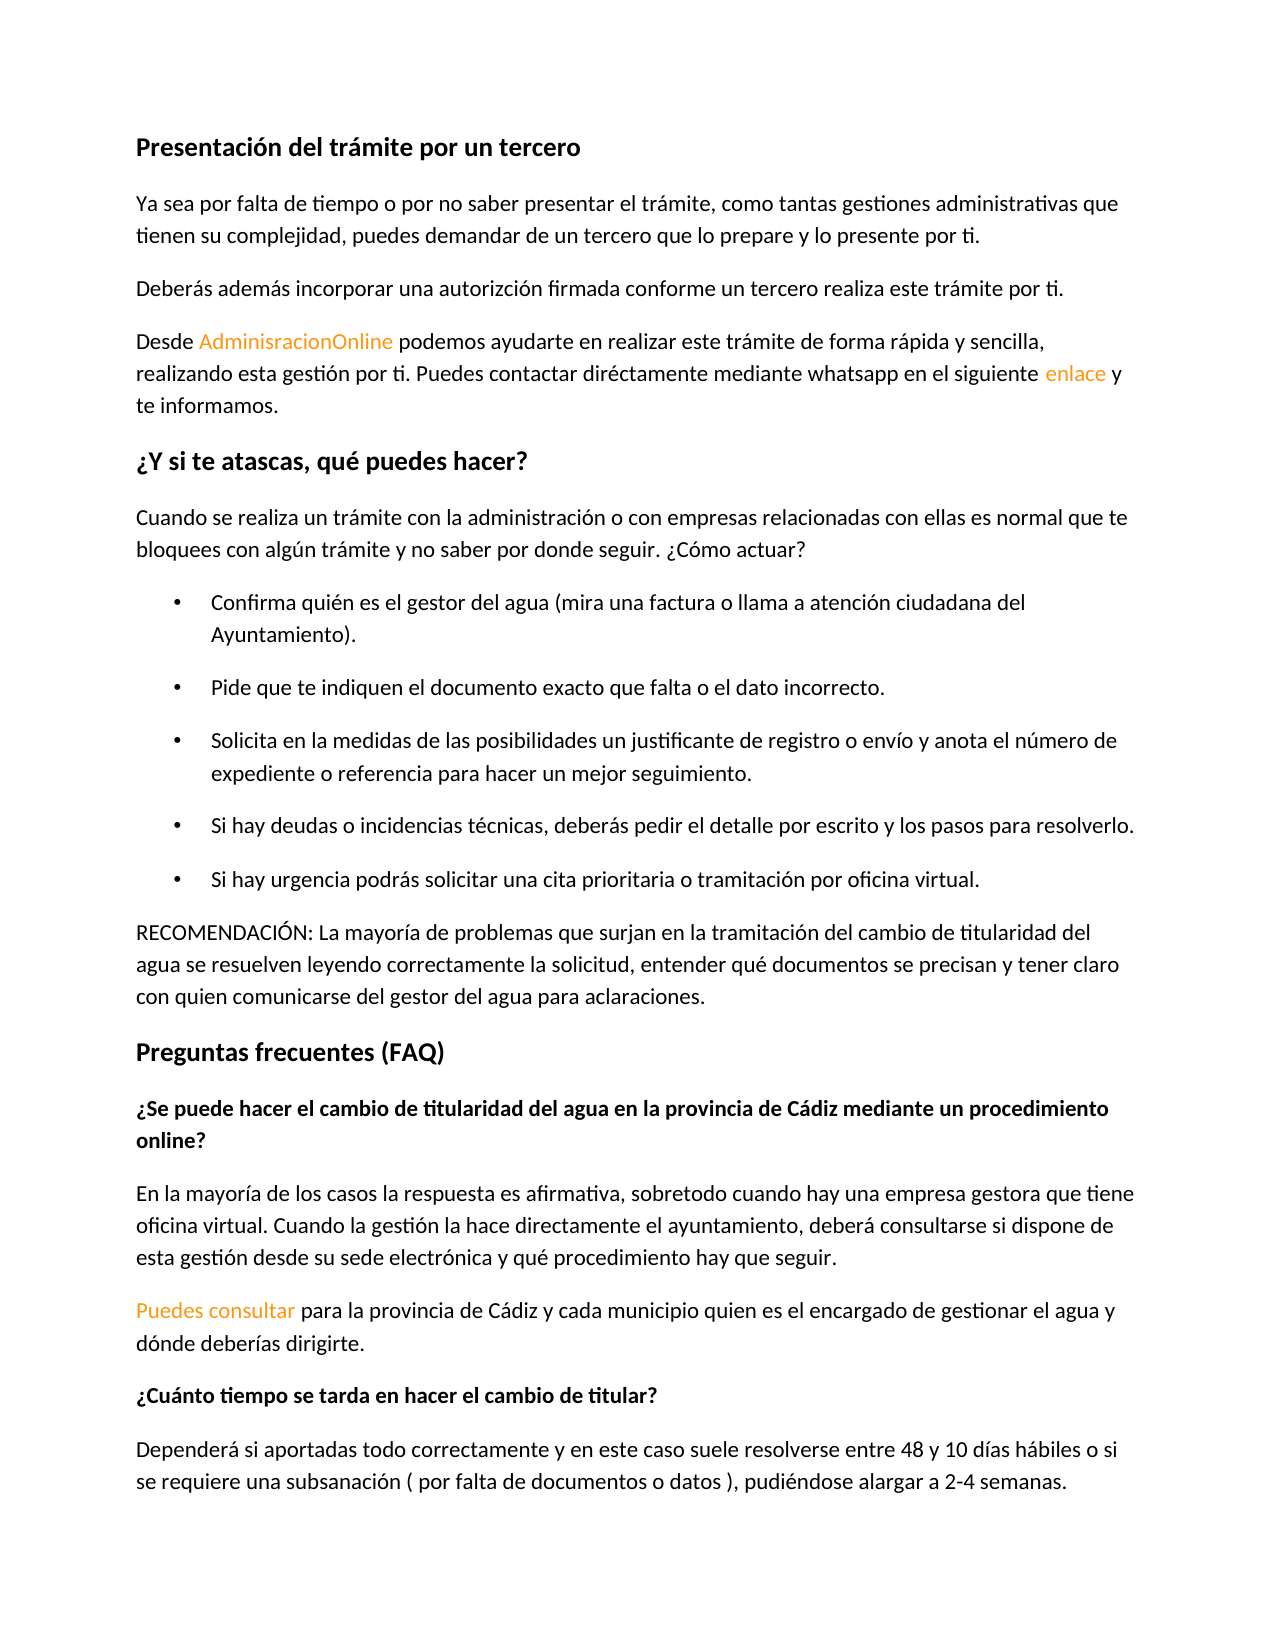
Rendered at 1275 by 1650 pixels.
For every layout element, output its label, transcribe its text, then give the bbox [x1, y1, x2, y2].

text Desde AdminisracionOnline podemos ayudarte en realizar este trámite de forma rápida y sencilla, realizando esta gestión por ti. Puedes contactar diréctamente mediante whatsapp en el siguiente enlace y te informamos. [136, 327, 1139, 419]
list Confirma quién es el gestor del agua (mira una factura o llama a atención ciudadana del Ayuntamiento). [173, 588, 1139, 648]
text Preguntas frecuentes (FAQ) [136, 1035, 1139, 1068]
text Ya sea por falta de tiempo o por no saber presentar el trámite, como tantas gestiones administrativas que tienen su complejidad, puedes demandar de un tercero que lo prepare y lo presente por ti. [136, 189, 1139, 249]
text Dependerá si aportadas todo correctamente y en este caso suele resolverse entre 48 y 10 días hábiles o si se requiere una subsanación ( por falta de documentos o datos ), pudiéndose alargar a 2-4 semanas. [136, 1435, 1139, 1495]
text Deberás además incorporar una autorizción firmada conforme un tercero realiza este trámite por ti. [136, 274, 1139, 302]
list Pide que te indiquen el documento exacto que falta o el dato incorrecto. [173, 673, 1139, 701]
text RECOMENDACIÓN: La mayoría de problemas que surjan en la tramitación del cambio de titularidad del agua se resuelven leyendo correctamente la solicitud, entender qué documentos se precisan y tener claro con quien comunicarse del gestor del agua para aclaraciones. [136, 918, 1139, 1010]
text ¿Cuánto tiempo se tarda en hacer el cambio de titular? [136, 1382, 1139, 1410]
text ¿Y si te atascas, qué puedes hacer? [136, 444, 1139, 477]
list Si hay deudas o incidencias técnicas, deberás pedir el detalle por escrito y los pasos para resolverlo. [173, 812, 1139, 840]
list Solicita en la medidas de las posibilidades un justificante de registro o envío y anota el número de expediente o referencia para hacer un mejor seguimiento. [173, 726, 1139, 787]
text Cuando se realiza un trámite con la administración o con empresas relacionadas con ellas es normal que te bloquees con algún trámite y no saber por donde seguir. ¿Cómo actuar? [136, 503, 1139, 563]
text ¿Se puede hacer el cambio de titularidad del agua en la provincia de Cádiz mediante un procedimiento online? [136, 1094, 1139, 1154]
text Puedes consultar para la provincia de Cádiz y cada municipio quien es el encargado de gestionar el agua y dónde deberías dirigirte. [136, 1296, 1139, 1357]
list Si hay urgencia podrás solicitar una cita prioritaria o tramitación por oficina virtual. [173, 865, 1139, 893]
text En la mayoría de los casos la respuesta es afirmativa, sobretodo cuando hay una empresa gestora que tiene oficina virtual. Cuando la gestión la hace directamente el ayuntamiento, deberá consultarse si dispone de esta gestión desde su sede electrónica y qué procedimiento hay que seguir. [136, 1179, 1139, 1271]
text Presentación del trámite por un tercero [136, 130, 1139, 163]
